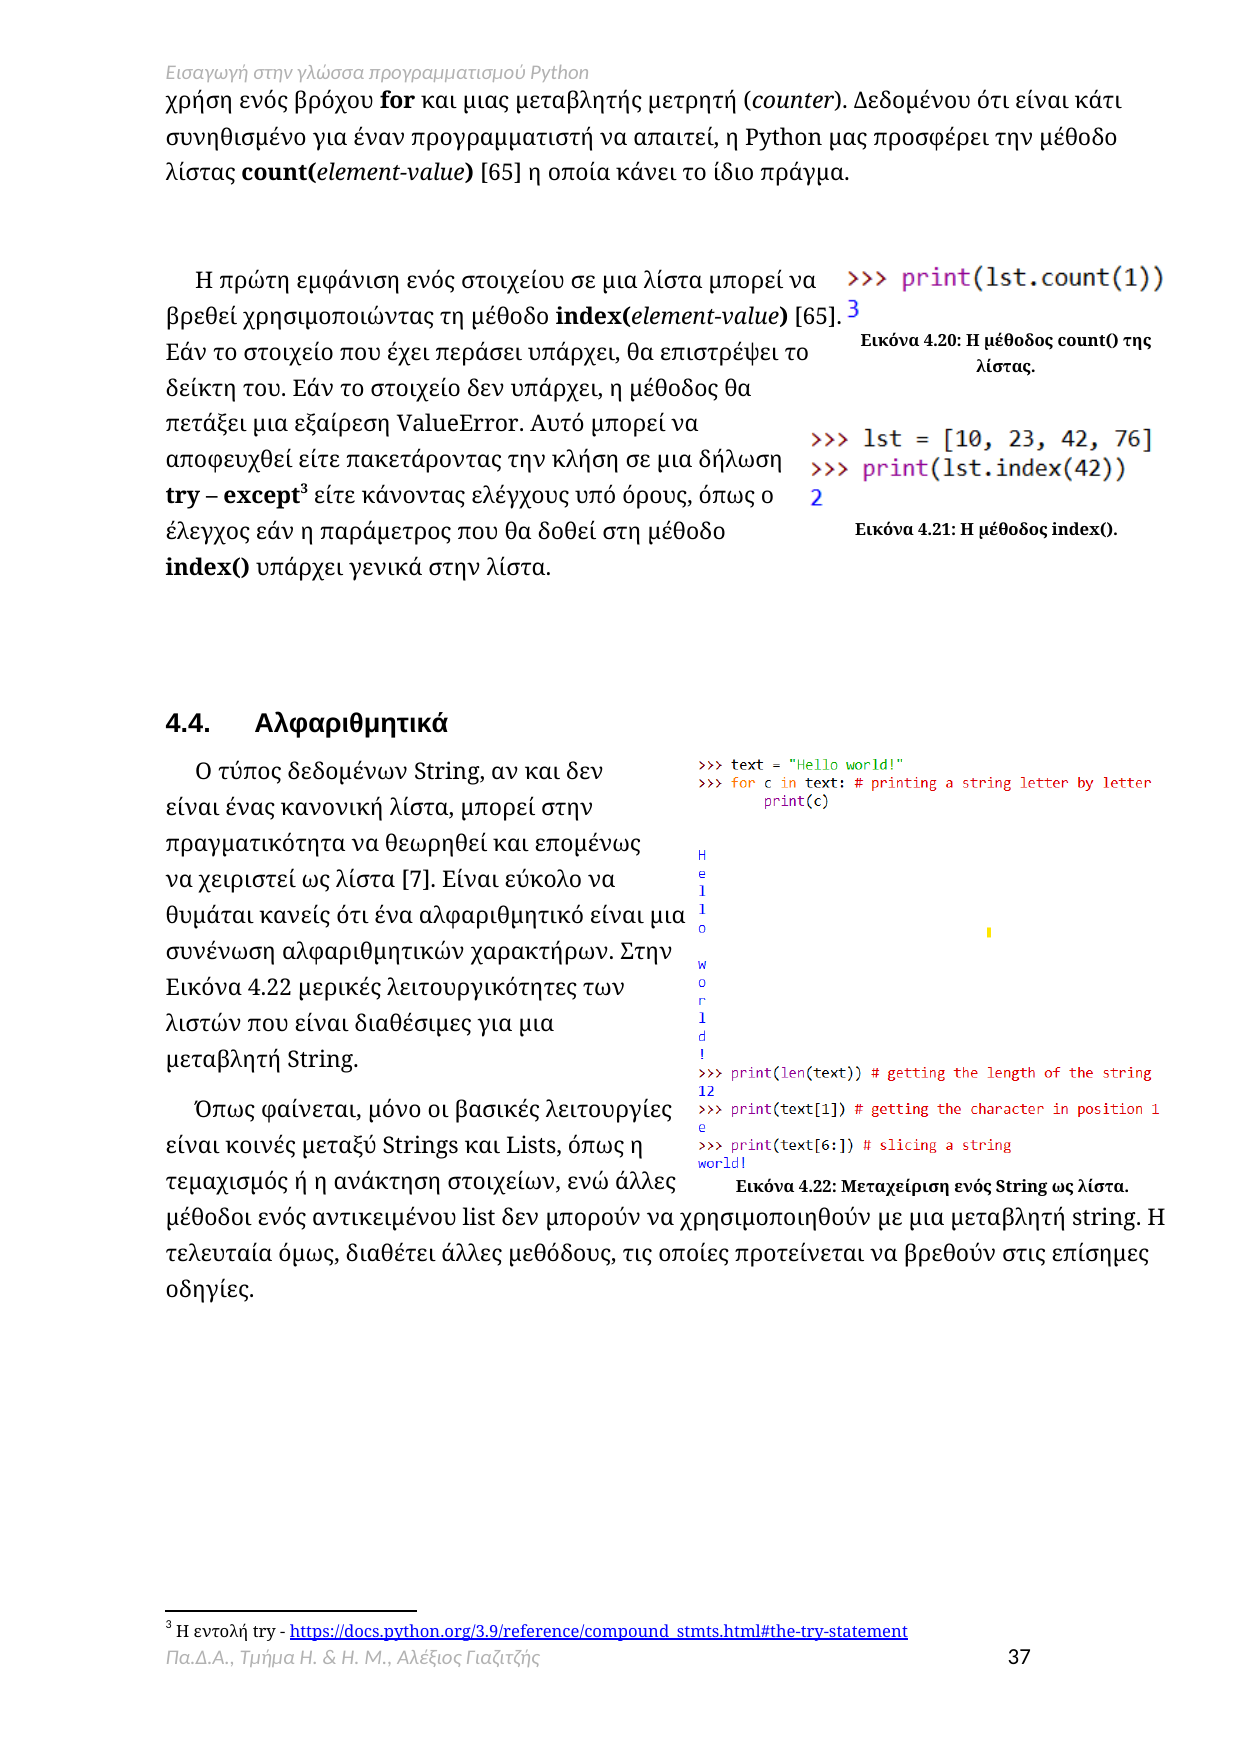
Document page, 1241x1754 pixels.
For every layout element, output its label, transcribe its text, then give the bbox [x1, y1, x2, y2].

text Η πρώτη εμφάνιση ενός στοιχείου σε μια λίστα μπορεί να βρεθεί χρησιμοποιώντας τη μέθοδο index(element-value) [65]. Εάν το στοιχείο που έχει περάσει υπάρχει, θα επιστρέψει το δείκτη του. Εάν το στοιχείο δεν υπάρχει, η μέθοδος θα πετάξει μια εξαίρεση ValueError. Αυτό μπορεί να αποφευχθεί είτε πακετάροντας την κλήση σε μια δήλωση try – except είτε κάνοντας ελέγχους υπό όρους, όπως ο έλεγχος εάν η παράμετρος που θα δοθεί στη μέθοδο index() υπάρχει γενικά στην λίστα. [165, 264, 1169, 582]
picture [803, 421, 1170, 515]
text Η εντολή try - https://docs.python.org/3.9/reference/compound_stmts.html#the-try-statement [165, 1617, 1169, 1642]
picture [842, 263, 1170, 326]
text χρήση ενός βρόχου for και μιας μεταβλητής μετρητή (counter). Δεδομένου ότι είναι κάτι συνηθισμένο για έναν προγραμματιστή να απαιτεί, η Python μας προσφέρει την μέθοδο λίστας count(element-value) [65] η οποία κάνει το ίδιο πράγμα. [165, 84, 1169, 188]
subtitle Αλφαριθμητικά [165, 707, 1169, 738]
picture [695, 755, 1170, 1171]
text Εικόνα 4.20: Η μέθοδος count() της λίστας. [842, 326, 1169, 377]
text Εικόνα 4.21: Η μέθοδος index(). [803, 515, 1169, 540]
text Όπως φαίνεται, μόνο οι βασικές λειτουργίες είναι κοινές μεταξύ Strings και Lists, όπως η τεμαχισμός ή η ανάκτηση στοιχείων, ενώ άλλες μέθοδοι ενός αντικειμένου list δεν μπορούν να χρησιμοποιηθούν με μια μεταβλητή string. Η τελευταία όμως, διαθέτει άλλες μεθόδους, τις οποίες προτείνεται να βρεθούν στις επίσημες οδηγίες. [165, 1093, 1169, 1340]
text Εικόνα 4.22: Μεταχείριση ενός String ως λίστα. [695, 1171, 1169, 1197]
text Ο τύπος δεδομένων String, αν και δεν είναι ένας κανονική λίστα, μπορεί στην πραγματικότητα να θεωρηθεί και επομένως να χειριστεί ως λίστα [7]. Είναι εύκολο να θυμάται κανείς ότι ένα αλφαριθμητικό είναι μια συνένωση αλφαριθμητικών χαρακτήρων. Στην Εικόνα 4.22 μερικές λειτουργικότητες των λιστών που είναι διαθέσιμες για μια μεταβλητή String. [165, 755, 695, 1074]
